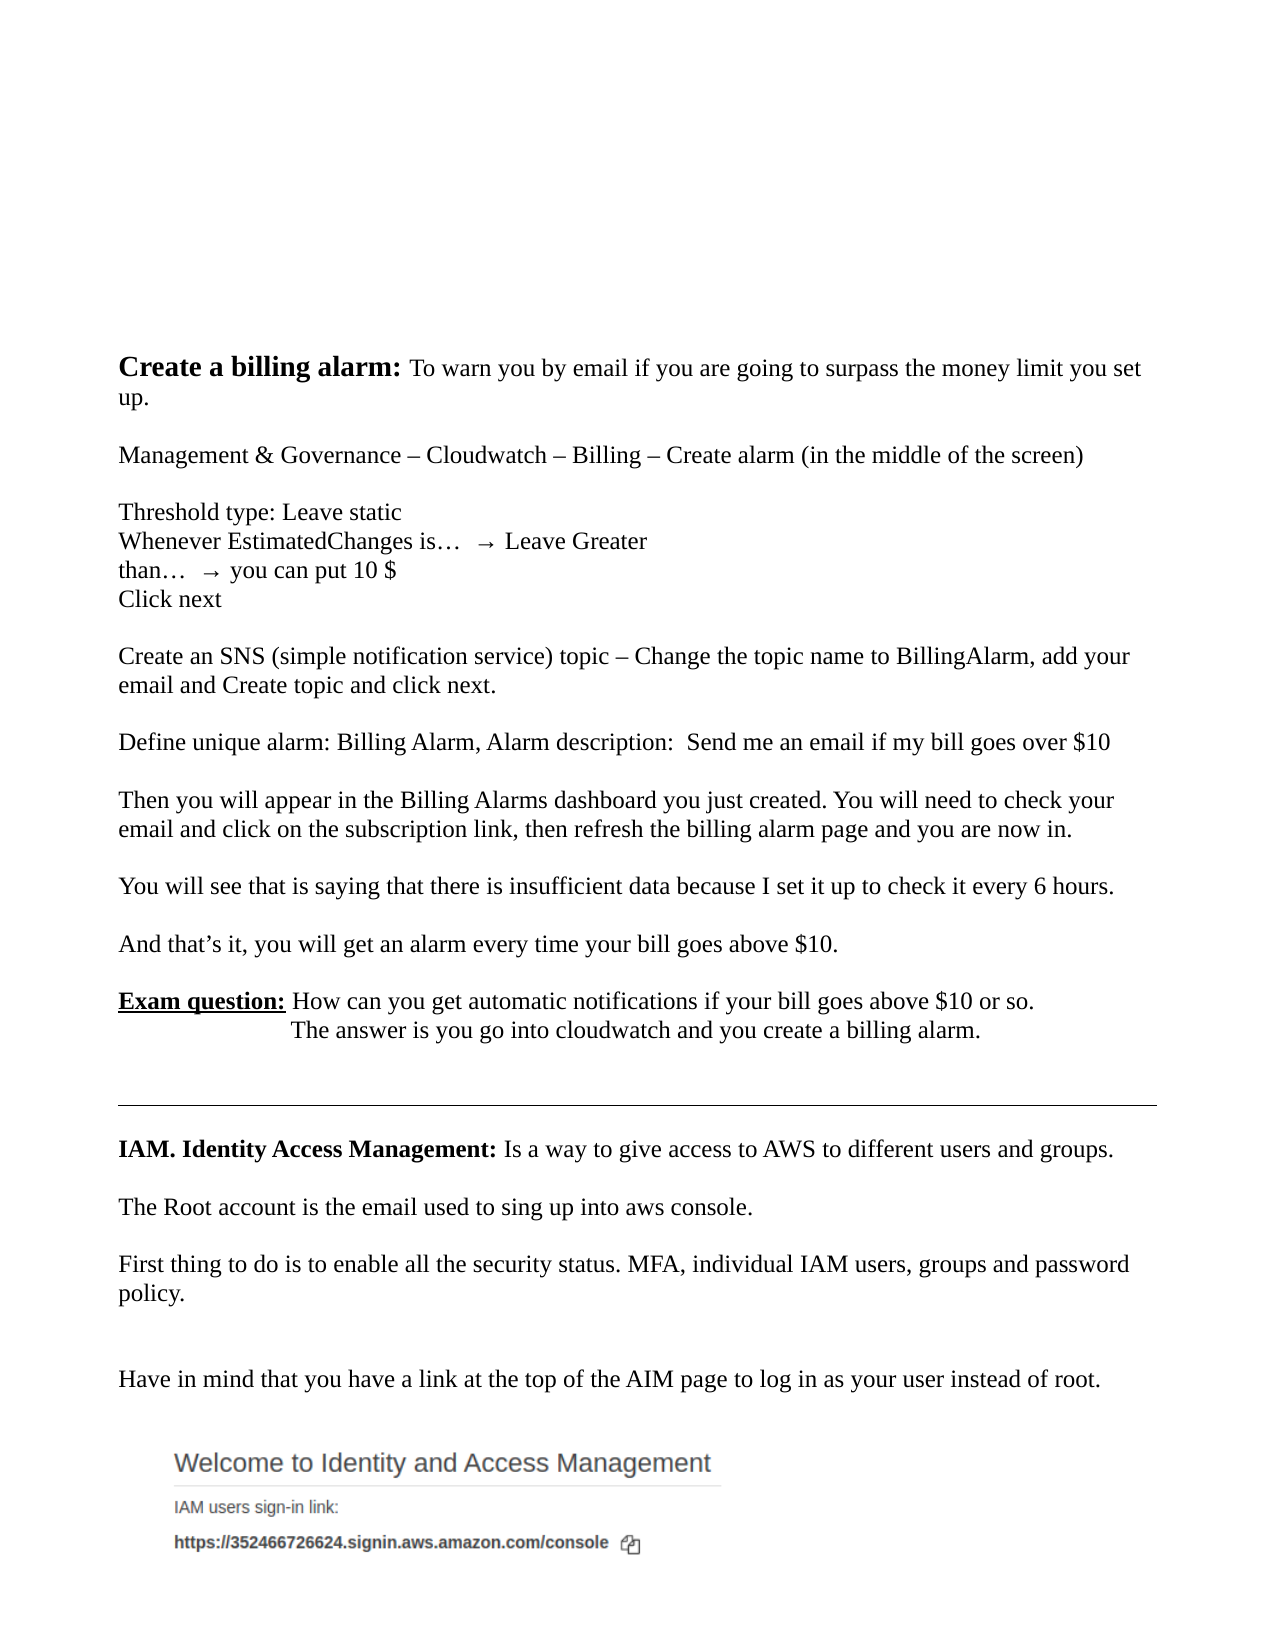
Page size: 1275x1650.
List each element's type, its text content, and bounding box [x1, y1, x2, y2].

text Click next [118, 584, 1157, 612]
text The answer is you go into cloudwatch and you create a billing alarm. [118, 1015, 1157, 1044]
text Create an SNS (simple notification service) topic – Change the topic name to BillingAlarm, add your email and Create topic and click next. [118, 641, 1157, 699]
text than… → you can put 10 $ [118, 555, 1157, 584]
text IAM. Identity Access Management: Is a way to give access to AWS to different users and groups. [118, 1134, 1157, 1163]
text Management & Governance – Cloudwatch – Billing – Create alarm (in the middle of the screen) [118, 440, 1157, 469]
text The Root account is the email used to sing up into aws console. [118, 1192, 1157, 1221]
text Have in mind that you have a link at the top of the AIM page to log in as your user instead of root. [118, 1364, 1157, 1393]
picture [144, 1421, 722, 1563]
text Exam question: How can you get automatic notifications if your bill goes above $10 or so. [118, 986, 1157, 1015]
text Define unique alarm: Billing Alarm, Alarm description: Send me an email if my bill goes over $10 [118, 727, 1157, 756]
text And that’s it, you will get an alarm every time your bill goes above $10. [118, 929, 1157, 957]
text Threshold type: Leave static [118, 497, 1157, 526]
text Create a billing alarm: To warn you by email if you are going to surpass the money limit you set up. [118, 349, 1157, 411]
text Whenever EstimatedChanges is… → Leave Greater [118, 526, 1157, 555]
text First thing to do is to enable all the security status. MFA, individual IAM users, groups and password policy. [118, 1249, 1157, 1307]
text Then you will appear in the Billing Alarms dashboard you just created. You will need to check your email and click on the subscription link, then refresh the billing alarm page and you are now in. [118, 785, 1157, 842]
text You will see that is saying that there is insufficient data because I set it up to check it every 6 hours. [118, 871, 1157, 900]
